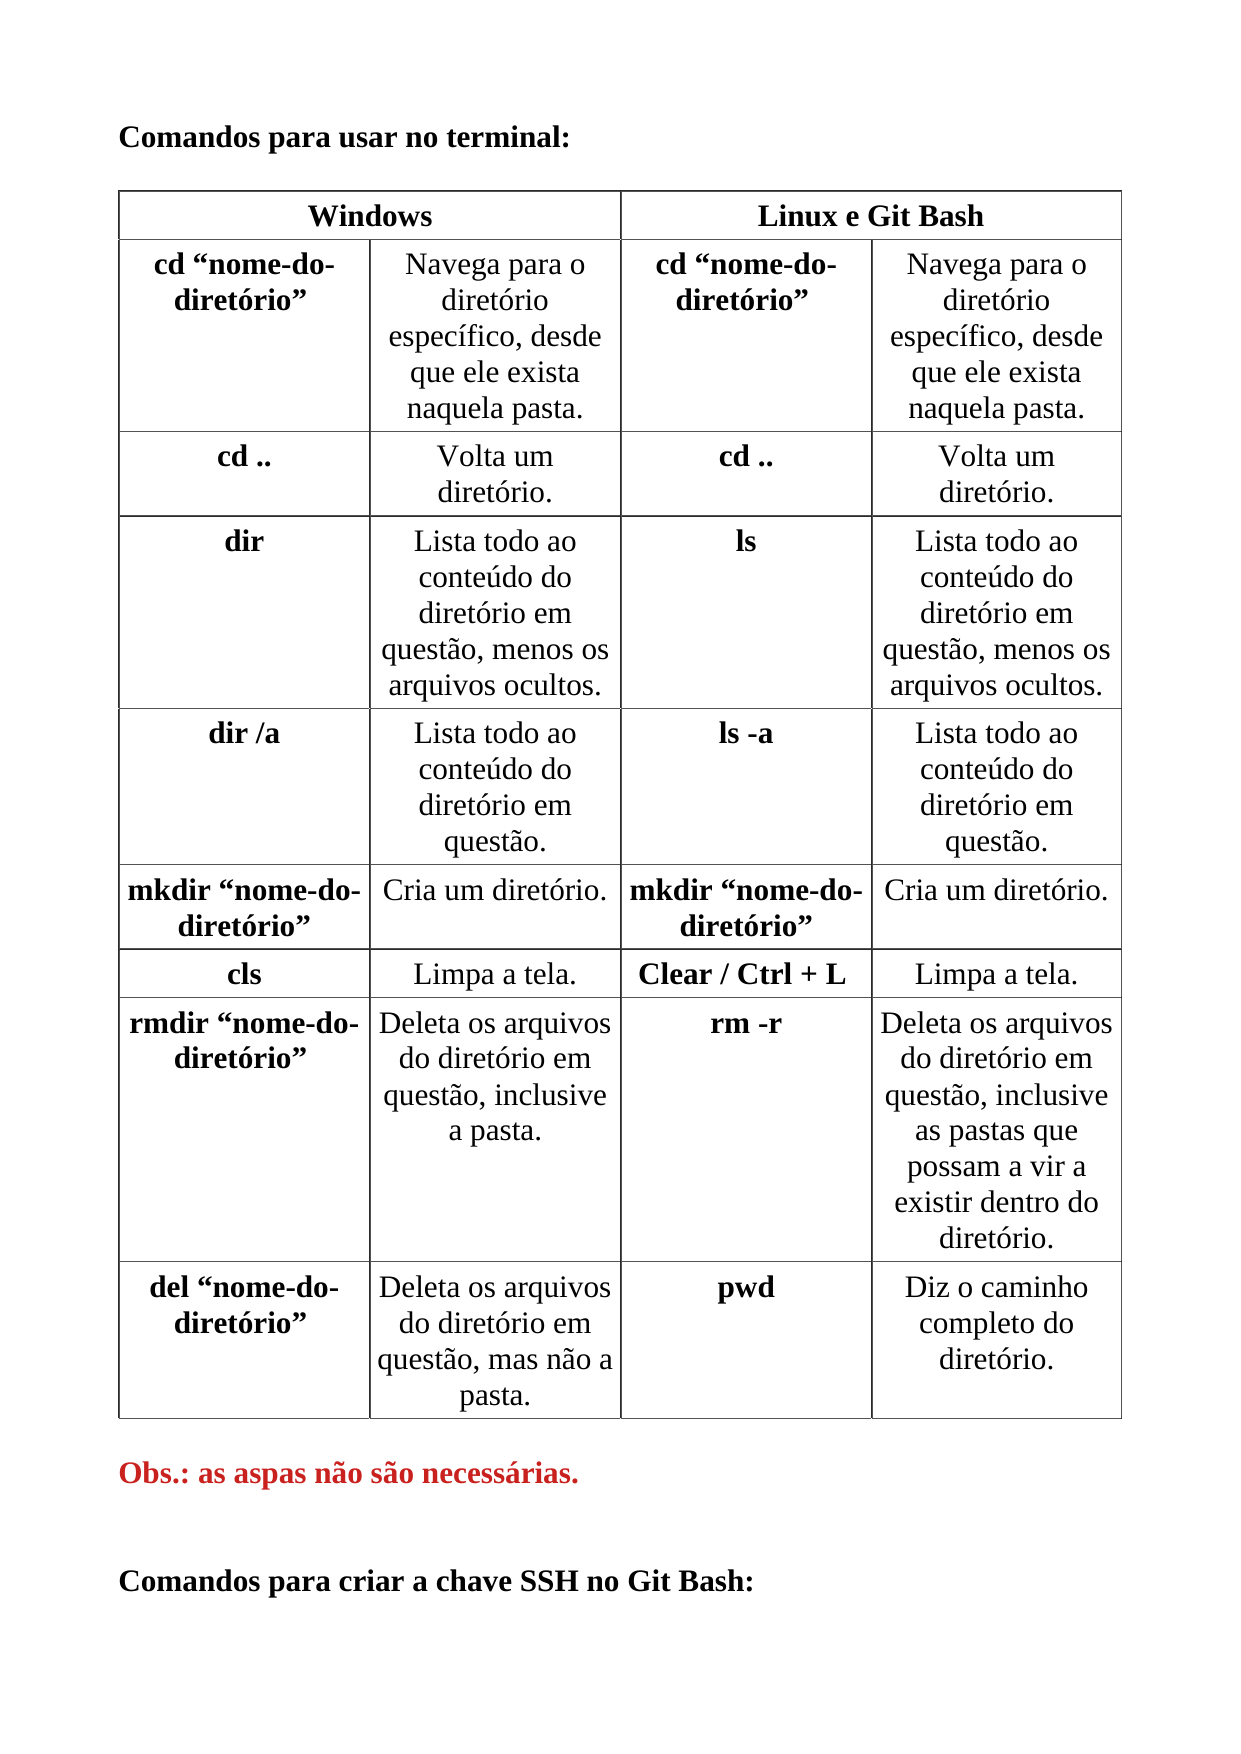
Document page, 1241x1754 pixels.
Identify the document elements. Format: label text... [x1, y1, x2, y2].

table_cell Volta um diretório. [873, 433, 1121, 515]
table_cell Limpa a tela. [873, 950, 1121, 997]
table_cell dir [120, 517, 369, 708]
table_cell Limpa a tela. [371, 950, 620, 997]
table_cell Navega para o diretório específico, desde que ele exista naquela pasta. [873, 240, 1121, 431]
table_cell Deleta os arquivos do diretório em questão, inclusive as pastas que possam a vir a existir dentro do diretório. [873, 999, 1121, 1261]
table_cell cd “nome-do-diretório” [622, 240, 871, 431]
table_cell Lista todo ao conteúdo do diretório em questão. [371, 709, 620, 864]
table_cell cd .. [622, 433, 871, 515]
table_cell ls -a [622, 709, 871, 864]
table_cell Lista todo ao conteúdo do diretório em questão, menos os arquivos ocultos. [873, 517, 1121, 708]
table_cell cd .. [120, 433, 369, 515]
table_cell rm -r [622, 999, 871, 1261]
table_cell pwd [622, 1263, 871, 1418]
table_cell Volta um diretório. [371, 433, 620, 515]
table_cell Deleta os arquivos do diretório em questão, inclusive a pasta. [371, 999, 620, 1261]
text Comandos para usar no terminal: [118, 118, 1122, 154]
table_cell Diz o caminho completo do diretório. [873, 1263, 1121, 1418]
table_cell mkdir “nome-do-diretório” [120, 866, 369, 948]
table_cell Lista todo ao conteúdo do diretório em questão, menos os arquivos ocultos. [371, 517, 620, 708]
table_cell cls [120, 950, 369, 997]
table_cell cd “nome-do-diretório” [120, 240, 369, 431]
table_cell Cria um diretório. [371, 866, 620, 948]
table_cell rmdir “nome-do-diretório” [120, 999, 369, 1261]
text Obs.: as aspas não são necessárias. [118, 1454, 1122, 1491]
table_cell Navega para o diretório específico, desde que ele exista naquela pasta. [371, 240, 620, 431]
table_header Windows [120, 192, 620, 239]
table_cell Cria um diretório. [873, 866, 1121, 948]
text Comandos para criar a chave SSH no Git Bash: [118, 1562, 1122, 1598]
table_cell dir /a [120, 709, 369, 864]
table_cell Lista todo ao conteúdo do diretório em questão. [873, 709, 1121, 864]
table_header Linux e Git Bash [622, 192, 1121, 239]
table_cell mkdir “nome-do-diretório” [622, 866, 871, 948]
table_cell ls [622, 517, 871, 708]
table_cell Clear / Ctrl + L [622, 950, 871, 997]
table_cell del “nome-do-diretório” [120, 1263, 369, 1418]
table_cell Deleta os arquivos do diretório em questão, mas não a pasta. [371, 1263, 620, 1418]
